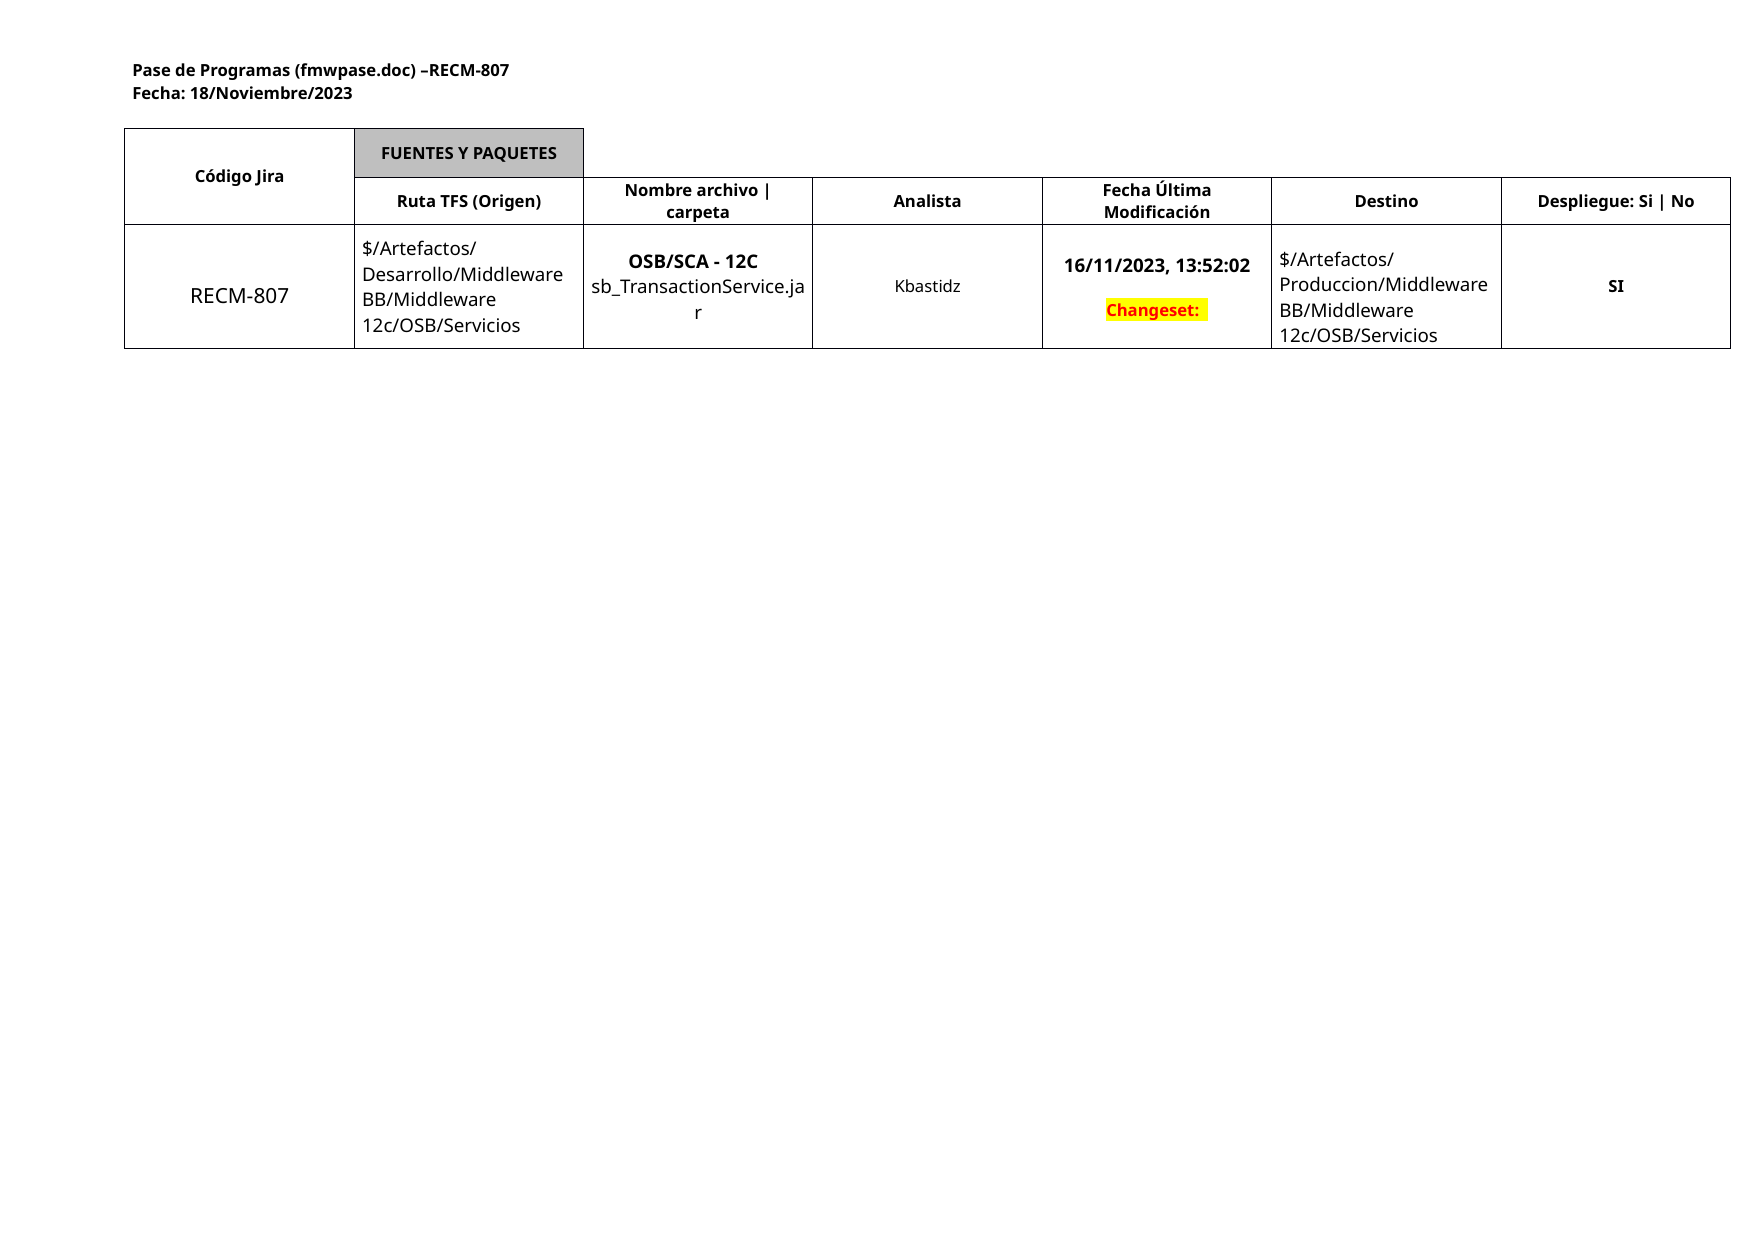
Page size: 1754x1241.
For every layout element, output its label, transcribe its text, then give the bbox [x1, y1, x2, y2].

table_cell [583, 349, 813, 466]
table_cell [1272, 349, 1501, 466]
subtitle Pase de Programas (fmwpase.doc) –RECM-807 [132, 58, 1754, 81]
table_cell $/Artefactos/Produccion/Middleware BB/Middleware 12c/OSB/Servicios [1272, 225, 1501, 348]
table_header [584, 128, 1731, 177]
table_cell Analista [813, 178, 1042, 223]
table_cell Nombre archivo | carpeta [584, 178, 812, 223]
table_header Código Jira [125, 129, 354, 223]
table_cell [125, 349, 378, 466]
table_cell [1731, 348, 1754, 466]
table_cell Despliegue: Si | No [1502, 178, 1730, 223]
table_cell OSB/SCA - 12C sb_TransactionService.jar [584, 225, 812, 348]
table_cell Kbastidz [813, 225, 1042, 348]
table_cell [1042, 349, 1272, 466]
table_cell Fecha Última Modificación [1043, 178, 1271, 223]
table_cell SI [1502, 225, 1730, 348]
table_cell [1501, 349, 1731, 466]
table_cell 16/11/2023, ‏‎13:52:02 Changeset: [1043, 225, 1271, 348]
table_cell $/Artefactos/Desarrollo/Middleware BB/Middleware 12c/OSB/Servicios [355, 225, 583, 348]
table_cell [1731, 224, 1754, 348]
table_header FUENTES Y PAQUETES [355, 129, 583, 177]
table_cell RECM-807 [125, 225, 354, 348]
table_cell [378, 349, 583, 466]
table_cell Ruta TFS (Origen) [355, 178, 583, 223]
subtitle Fecha: 18/Noviembre/2023 [132, 81, 1754, 104]
table_cell [813, 349, 1042, 466]
table_header [1731, 128, 1754, 177]
table_cell [1731, 177, 1754, 223]
table_cell Destino [1272, 178, 1501, 223]
